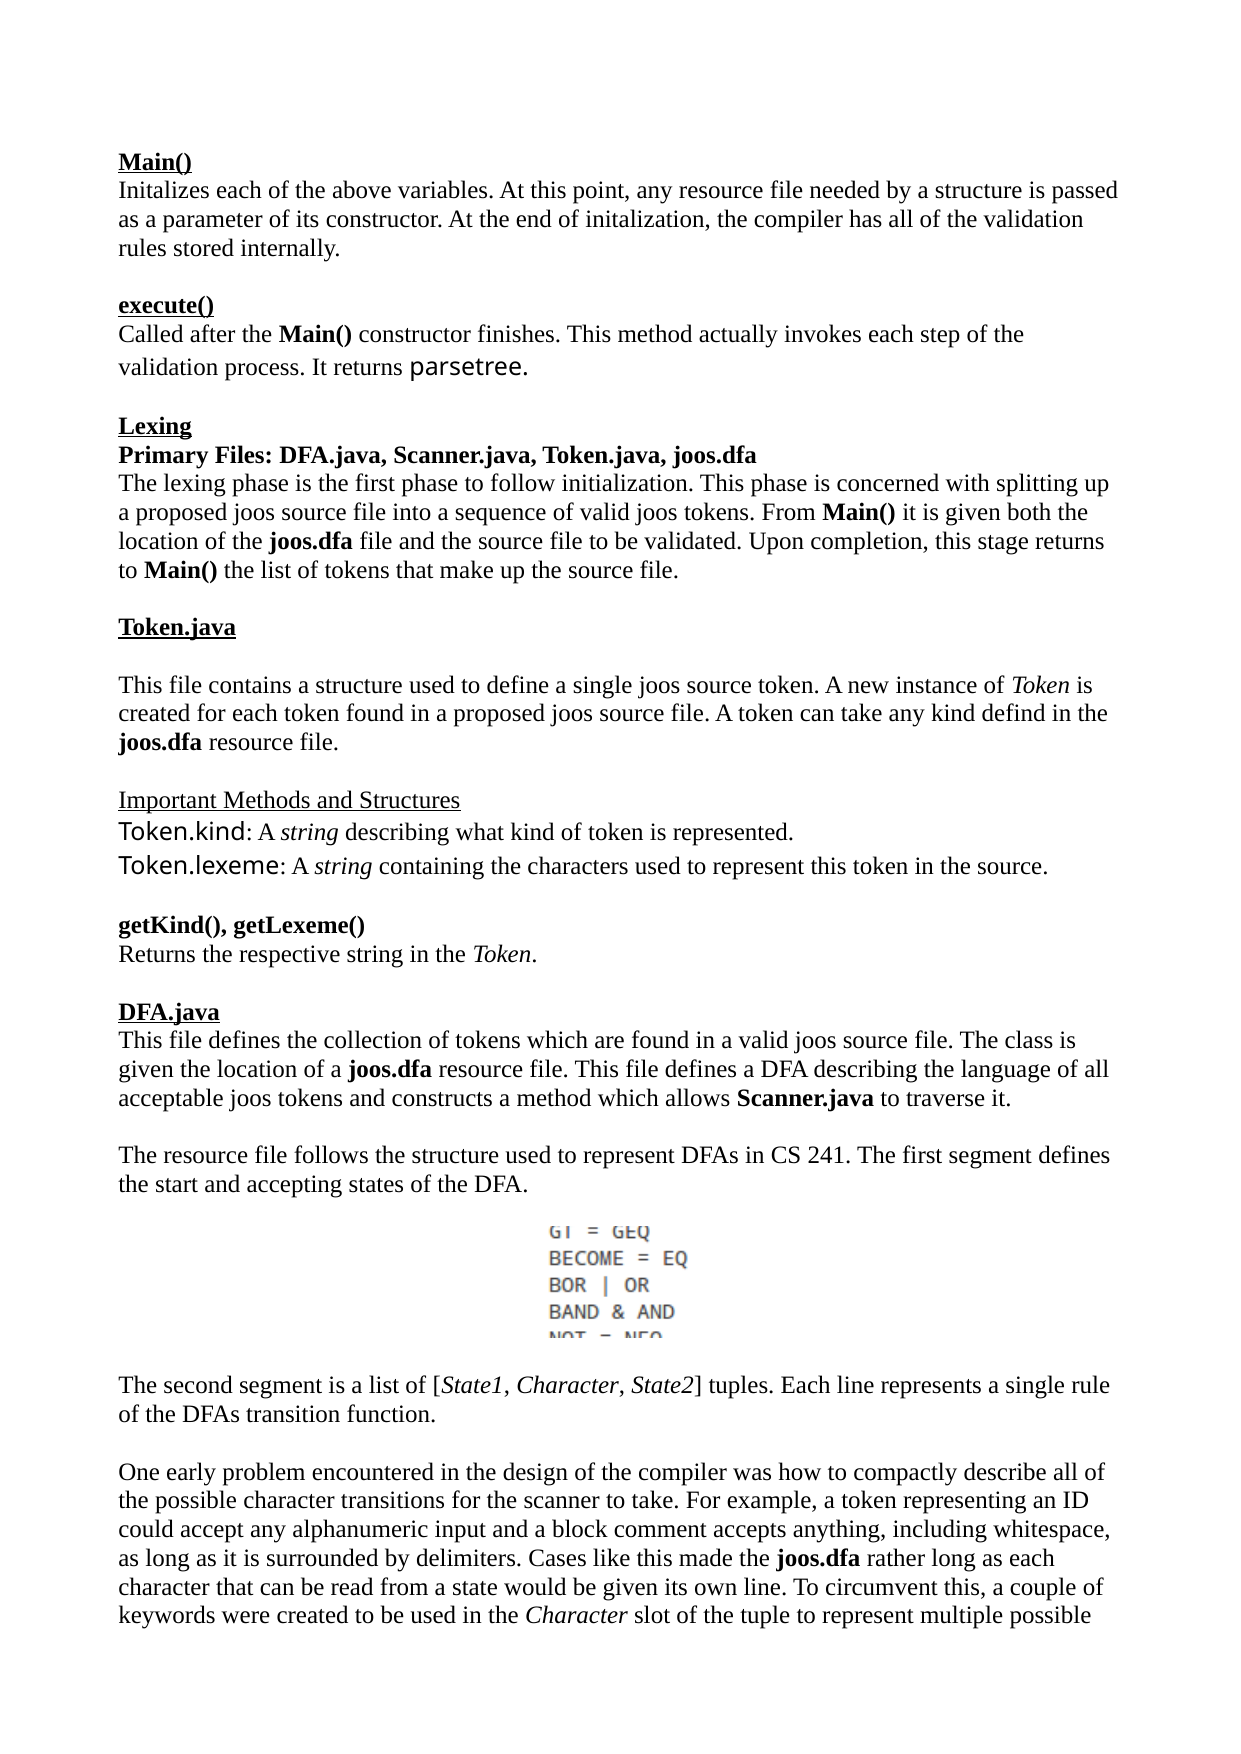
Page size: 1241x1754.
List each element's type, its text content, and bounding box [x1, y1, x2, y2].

text execute() [118, 291, 1122, 319]
text Returns the respective string in the Token. [118, 939, 1122, 968]
text Primary Files: DFA.java, Scanner.java, Token.java, joos.dfa [118, 440, 1122, 468]
text Initalizes each of the above variables. At this point, any resource file needed by a structure is passed as a parameter of its constructor. At the end of initalization, the compiler has all of the validation rules stored internally. [118, 176, 1122, 262]
picture [546, 1226, 694, 1338]
text One early problem encountered in the design of the compiler was how to compactly describe all of the possible character transitions for the scanner to take. For example, a token representing an ID could accept any alphanumeric input and a block comment accepts anything, including whitespace, as long as it is surrounded by delimiters. Cases like this made the joos.dfa rather long as each character that can be read from a state would be given its own line. To circumvent this, a couple of keywords were created to be used in the Character slot of the tuple to represent multiple possible [118, 1457, 1122, 1629]
text Important Methods and Structures [118, 785, 1122, 813]
text Called after the Main() constructor finishes. This method actually invokes each step of the validation process. It returns parsetree. [118, 319, 1122, 382]
text Token.lexeme: A string containing the characters used to represent this token in the source. [118, 847, 1122, 882]
text DFA.java [118, 997, 1122, 1025]
text The lexing phase is the first phase to follow initialization. This phase is concerned with splitting up a proposed joos source file into a sequence of valid joos tokens. From Main() it is given both the location of the joos.dfa file and the source file to be validated. Upon completion, this stage returns to Main() the list of tokens that make up the source file. [118, 468, 1122, 583]
text Token.kind: A string describing what kind of token is represented. [118, 813, 1122, 847]
text Token.java [118, 612, 1122, 641]
text The resource file follows the structure used to represent DFAs in CS 241. The first segment defines the start and accepting states of the DFA. [118, 1140, 1122, 1198]
text Main() [118, 147, 1122, 176]
text Lexing [118, 411, 1122, 440]
text The second segment is a list of [State1, Character, State2] tuples. Each line represents a single rule of the DFAs transition function. [118, 1370, 1122, 1428]
text getKind(), getLexeme() [118, 910, 1122, 939]
text This file defines the collection of tokens which are found in a valid joos source file. The class is given the location of a joos.dfa resource file. This file defines a DFA describing the language of all acceptable joos tokens and constructs a method which allows Scanner.java to traverse it. [118, 1025, 1122, 1112]
text This file contains a structure used to define a single joos source token. A new instance of Token is created for each token found in a proposed joos source file. A token can take any kind defind in the joos.dfa resource file. [118, 670, 1122, 756]
